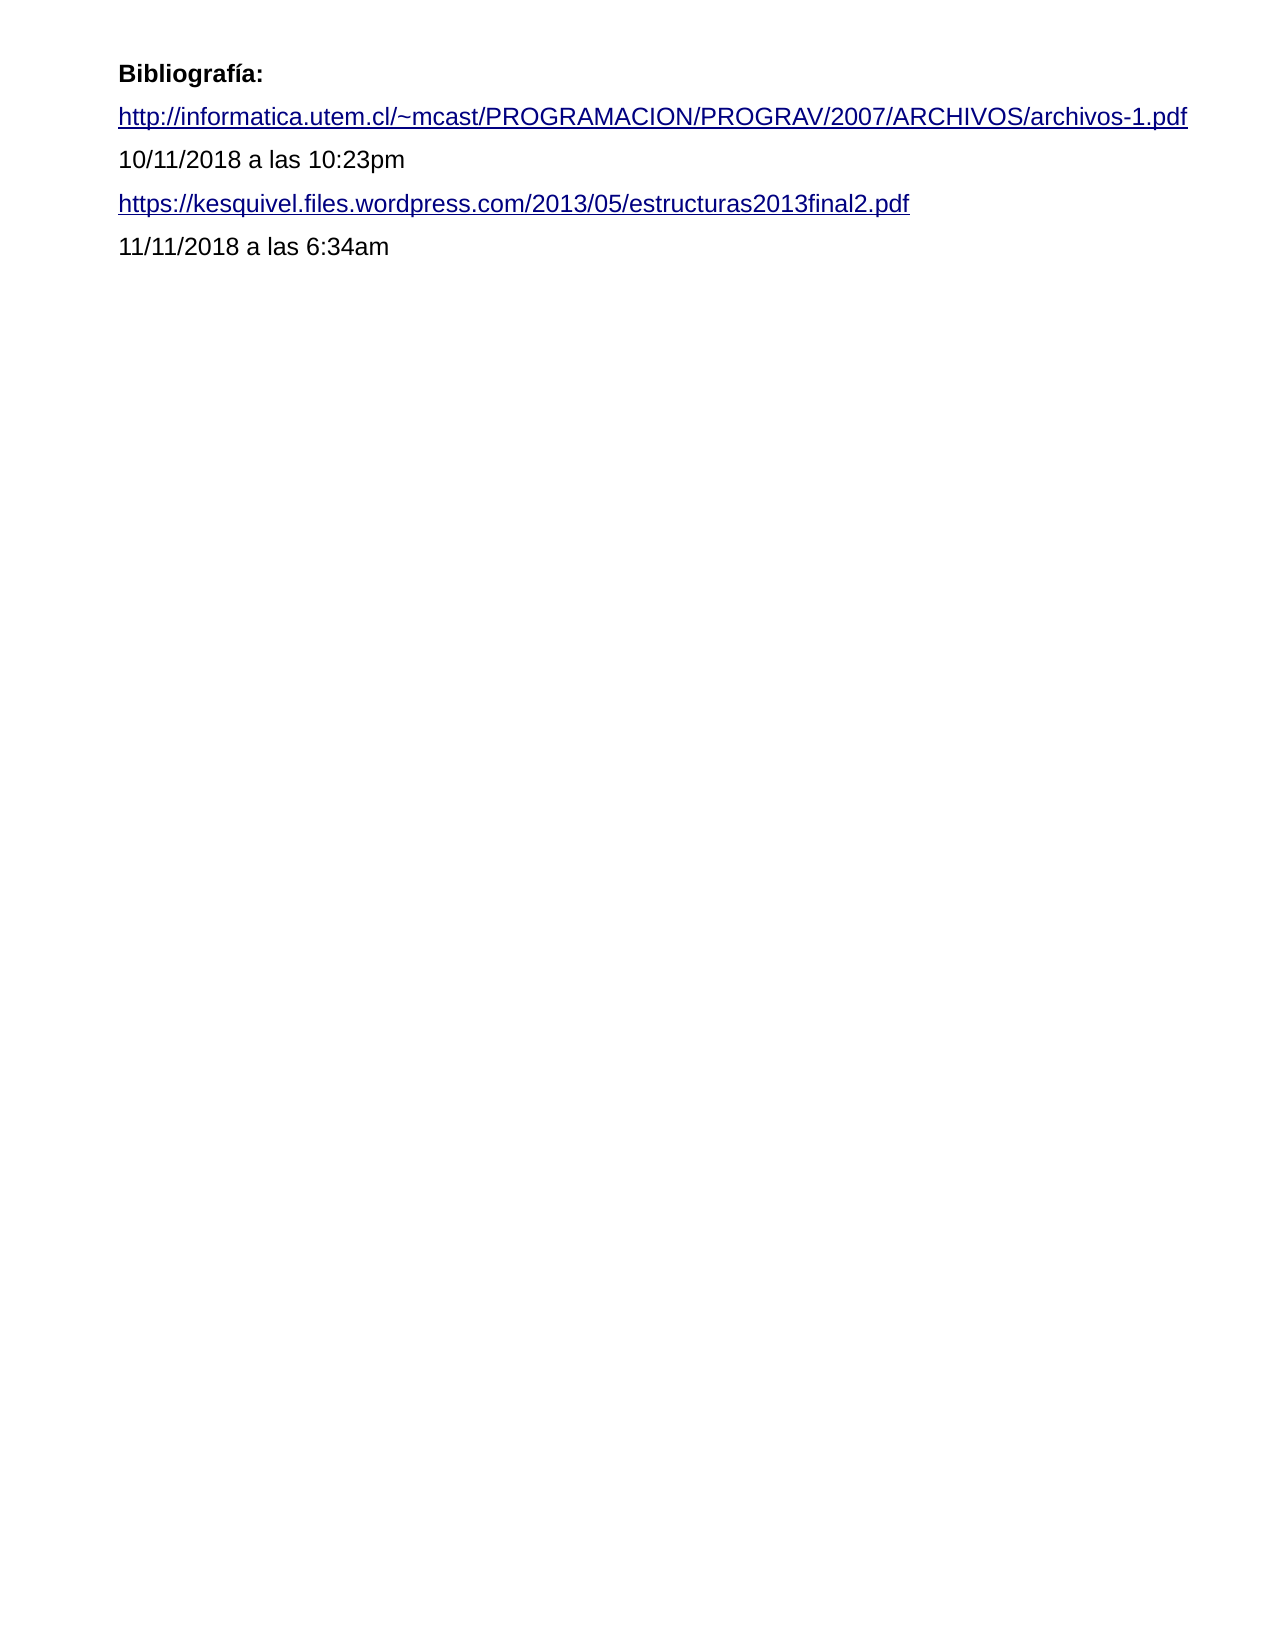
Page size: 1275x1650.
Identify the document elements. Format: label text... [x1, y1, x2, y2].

text http://informatica.utem.cl/~mcast/PROGRAMACION/PROGRAV/2007/ARCHIVOS/archivos-1.pdf [118, 102, 1205, 131]
text Bibliografía: [118, 59, 1205, 88]
text 11/11/2018 a las 6:34am [118, 232, 1205, 260]
text 10/11/2018 a las 10:23pm [118, 145, 1205, 174]
text https://kesquivel.files.wordpress.com/2013/05/estructuras2013final2.pdf [118, 188, 1205, 217]
